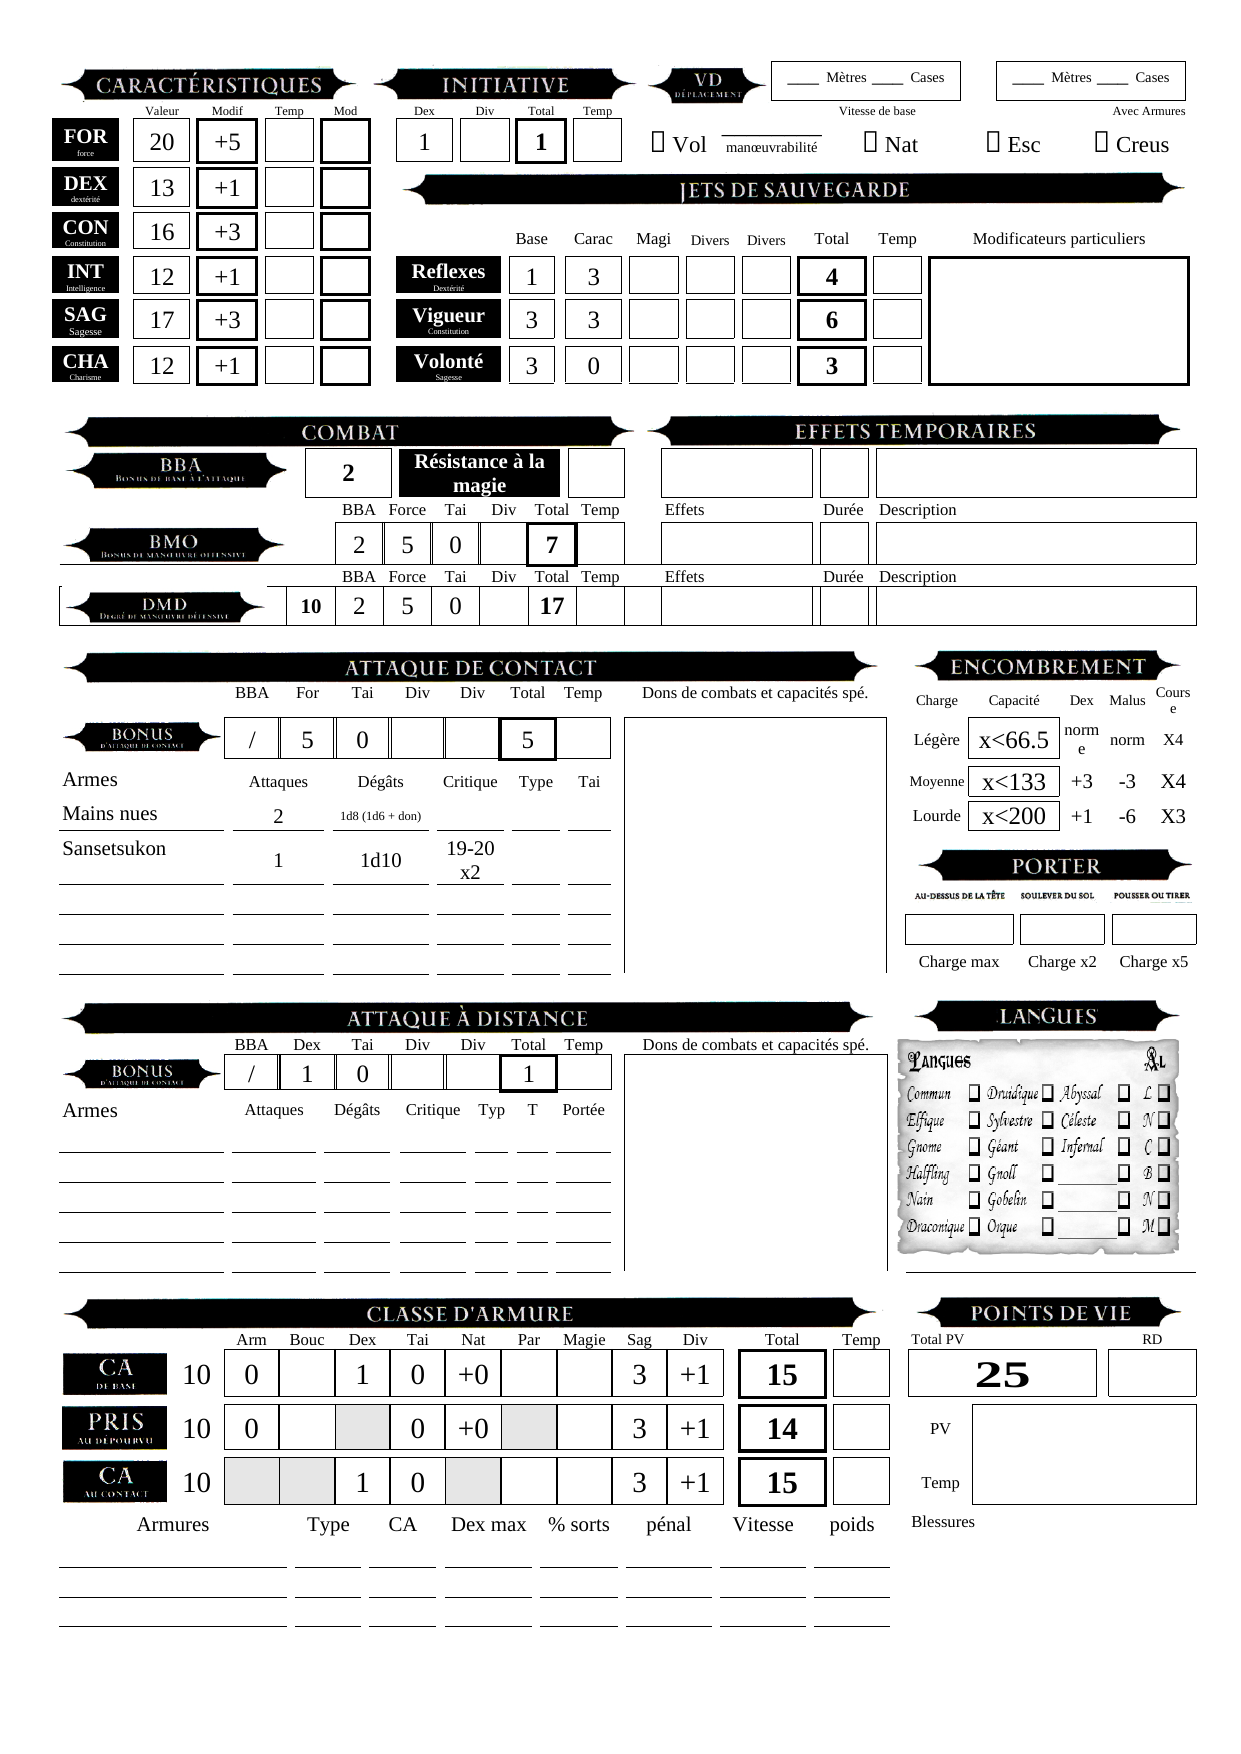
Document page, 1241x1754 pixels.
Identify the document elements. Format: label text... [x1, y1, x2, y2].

table_cell [618, 1573, 626, 1597]
table_cell [287, 1543, 295, 1567]
table_cell [806, 1573, 814, 1597]
table_cell [429, 914, 437, 919]
table_cell [336, 1405, 389, 1449]
table_cell [134, 249, 190, 256]
table_cell [59, 1536, 114, 1543]
table_cell [504, 796, 512, 801]
picture [62, 1352, 167, 1396]
table_cell [887, 766, 905, 796]
table_cell [813, 522, 820, 563]
table_header [622, 104, 640, 118]
table_cell [224, 949, 232, 974]
table_cell [324, 1183, 390, 1187]
table_cell [437, 915, 504, 919]
table_cell [560, 919, 568, 944]
text ___ Mètres ___ Cases [774, 63, 957, 87]
table_cell [611, 1212, 624, 1217]
table_cell [59, 522, 286, 563]
table_cell Charge x5 [1112, 949, 1196, 974]
table_header Avec Armures [996, 104, 1188, 118]
table_cell [512, 889, 560, 914]
table_cell [295, 1543, 361, 1567]
table_cell [622, 248, 629, 256]
table_cell [501, 1505, 557, 1512]
table_cell [554, 248, 565, 256]
table_cell [686, 339, 734, 346]
table_cell Attaques [233, 766, 324, 796]
table_cell [59, 915, 224, 919]
table_cell [390, 1450, 445, 1457]
table_cell [134, 294, 190, 298]
table_cell [324, 1243, 390, 1247]
table_cell [1104, 944, 1112, 949]
table_cell [825, 1449, 833, 1457]
table_cell [370, 338, 396, 346]
table_cell [313, 206, 321, 212]
table_cell [887, 758, 905, 766]
table_cell Volonté Sagesse [396, 346, 501, 382]
table_cell Moyenne [905, 766, 968, 796]
table_cell [369, 1543, 436, 1567]
table_cell [501, 256, 509, 293]
table_cell [475, 1122, 508, 1127]
table_cell [369, 1536, 436, 1543]
table_cell [224, 1217, 232, 1241]
table_cell [556, 1127, 611, 1152]
table_cell [865, 293, 873, 298]
table_header Dex [396, 104, 452, 118]
table_cell [59, 1247, 224, 1271]
table_cell [548, 1217, 556, 1241]
table_cell [611, 796, 624, 801]
table_header Div [445, 1035, 501, 1054]
table_cell [258, 256, 265, 293]
table_cell [735, 256, 742, 293]
table_cell [888, 1217, 906, 1241]
table_cell [611, 1127, 624, 1152]
table_cell [114, 1396, 169, 1404]
table_cell [190, 206, 198, 212]
table_cell [735, 299, 742, 338]
table_cell [622, 299, 629, 338]
table_cell [556, 1157, 611, 1182]
table_cell [1109, 1505, 1154, 1512]
table_cell [436, 1573, 445, 1597]
table_cell [790, 338, 798, 346]
table_cell [739, 1399, 825, 1404]
table_cell [504, 830, 512, 835]
table_cell [833, 1450, 889, 1457]
table_cell [190, 293, 198, 298]
table_cell [574, 119, 621, 161]
table_cell [295, 1536, 361, 1543]
table_cell Reflexes Dextérité [396, 256, 501, 293]
picture [59, 61, 1181, 104]
table_cell [224, 1122, 232, 1127]
table_header Temp [833, 1330, 889, 1349]
table_cell [611, 1247, 624, 1271]
table_header Temp [265, 104, 313, 118]
table_cell [333, 919, 429, 944]
table_cell [447, 1055, 499, 1089]
table_cell [396, 167, 1188, 206]
table_cell [429, 944, 437, 949]
table_cell Effets [662, 565, 812, 586]
table_cell +0 [446, 1350, 500, 1396]
table_cell [548, 1097, 556, 1122]
table_cell [59, 497, 286, 522]
table_cell [554, 293, 565, 298]
table_cell [429, 835, 437, 884]
table_cell [828, 118, 836, 161]
table_cell [437, 885, 504, 889]
table_cell [1097, 1349, 1108, 1396]
table_cell [556, 1247, 611, 1271]
table_cell [504, 944, 512, 949]
table_cell [790, 248, 798, 256]
table_cell [501, 293, 509, 298]
table_cell 12 [134, 347, 189, 382]
table_cell [445, 1536, 532, 1543]
table_cell [611, 717, 624, 758]
table_cell [560, 796, 568, 801]
table_cell 2 [336, 523, 382, 563]
table_cell [324, 884, 332, 889]
table_cell [833, 1397, 889, 1404]
table_cell [888, 1089, 906, 1097]
table_cell [279, 1505, 335, 1512]
table_cell [324, 1153, 390, 1157]
table_header BBA [224, 684, 280, 717]
table_cell [335, 1505, 390, 1512]
table_cell [517, 1157, 548, 1182]
table_cell [501, 248, 509, 256]
table_cell 20 [134, 119, 189, 161]
table_cell [265, 294, 313, 298]
table_cell [908, 1397, 972, 1404]
table_cell [313, 293, 321, 298]
table_cell [905, 945, 1013, 949]
table_cell [532, 1543, 540, 1567]
table_cell [429, 884, 437, 889]
table_cell [324, 949, 332, 974]
table_cell [475, 1217, 508, 1241]
table_cell [712, 1543, 720, 1567]
table_cell [279, 1536, 287, 1543]
table_cell [258, 212, 265, 248]
table_cell [626, 1573, 712, 1597]
table_header Total [501, 1035, 556, 1054]
table_cell [371, 299, 396, 338]
table_cell [618, 1567, 626, 1572]
table_header Temp [556, 1035, 611, 1054]
table_cell 13 [134, 168, 189, 206]
table_cell [888, 1054, 906, 1089]
table_cell [618, 1597, 626, 1602]
table_cell [266, 168, 313, 206]
table_cell [724, 1349, 738, 1396]
table_cell [789, 1504, 839, 1512]
table_cell [557, 718, 610, 758]
table_cell 0 [225, 1405, 278, 1449]
table_cell [287, 1567, 295, 1572]
table_cell [873, 294, 921, 298]
table_cell  Esc [959, 118, 1066, 161]
table_cell [612, 1397, 667, 1404]
table_cell [508, 1152, 517, 1157]
table_cell [906, 915, 1013, 944]
table_cell [548, 1241, 556, 1247]
table_cell [198, 251, 257, 256]
table_cell [626, 1602, 712, 1626]
table_cell [190, 346, 196, 382]
table_cell [335, 1397, 390, 1404]
table_header [825, 1330, 833, 1349]
table_cell 0 [337, 1055, 388, 1089]
table_cell Div [480, 565, 528, 586]
table_cell 5 [385, 523, 430, 563]
table_cell [370, 248, 396, 256]
table_cell [324, 1127, 390, 1152]
table_cell [814, 1602, 889, 1626]
table_cell [578, 523, 624, 563]
table_cell [890, 1602, 908, 1626]
table_cell 7 [529, 525, 574, 563]
table_cell 0 [225, 1350, 278, 1396]
table_cell [667, 1397, 723, 1404]
table_cell [333, 915, 429, 919]
table_cell [501, 338, 509, 346]
table_header BBA [224, 1035, 279, 1054]
table_cell [611, 1182, 624, 1187]
table_cell 0 [433, 523, 478, 563]
table_cell [59, 758, 224, 766]
table_header Tai [335, 684, 390, 717]
table_cell 3 [613, 1405, 666, 1449]
table_cell 10 [169, 1457, 224, 1504]
table_header Magie [557, 1330, 612, 1349]
table_header [392, 449, 399, 497]
table_cell [445, 1602, 532, 1626]
table_cell [517, 1127, 548, 1152]
table_cell [577, 587, 624, 625]
table_cell Modificateurs particuliers [930, 212, 1188, 248]
table_cell [720, 1568, 747, 1572]
table_cell [371, 256, 396, 293]
table_cell [466, 1217, 475, 1241]
table_cell [119, 212, 133, 248]
table_cell [611, 914, 624, 919]
table_header [52, 104, 119, 118]
table_cell [295, 1573, 361, 1597]
table_cell CHA Charisme [52, 346, 119, 382]
table_cell [286, 497, 335, 522]
table_cell [867, 299, 873, 338]
table_cell [369, 1598, 436, 1602]
table_cell [429, 801, 437, 830]
table_cell [874, 300, 921, 338]
table_cell [812, 565, 820, 586]
table_cell [969, 831, 1059, 835]
table_cell [734, 293, 742, 298]
table_cell [568, 949, 611, 974]
table_header [625, 449, 661, 497]
table_header Div [460, 104, 509, 118]
table_cell [265, 339, 313, 346]
table_cell [512, 835, 560, 884]
table_cell 25 [909, 1350, 1096, 1396]
table_cell [501, 1450, 557, 1457]
picture [62, 1056, 221, 1090]
table_cell [314, 118, 320, 161]
table_cell 5 [281, 718, 333, 758]
table_cell [224, 1247, 232, 1271]
table_cell [313, 338, 321, 346]
table_cell [333, 945, 429, 949]
table_cell [429, 889, 437, 914]
table_cell +1 [1060, 801, 1104, 830]
table_cell [508, 1157, 517, 1182]
table_cell [392, 718, 443, 758]
table_cell 1 [518, 121, 564, 161]
table_cell [555, 759, 611, 766]
table_cell [390, 1157, 400, 1182]
table_header Div [445, 684, 500, 717]
table_cell [877, 587, 1196, 625]
picture [62, 1406, 167, 1450]
table_cell [630, 300, 678, 338]
picture [59, 998, 1181, 1035]
table_cell [335, 1450, 390, 1457]
table_cell [233, 831, 324, 835]
table_cell [865, 248, 873, 256]
table_cell [504, 884, 512, 889]
table_cell Blessures [908, 1512, 1196, 1626]
table_header For [280, 684, 335, 717]
table_cell x<200 [969, 802, 1059, 830]
table_header [611, 684, 624, 717]
picture [62, 524, 285, 564]
table_cell [224, 884, 232, 889]
table_cell 1 [336, 1350, 389, 1396]
table_cell [622, 338, 629, 346]
table_cell [400, 1213, 466, 1217]
table_cell [52, 161, 119, 167]
table_cell [1104, 830, 1150, 835]
table_cell [59, 1449, 114, 1457]
table_cell 0 [566, 347, 621, 382]
table_cell [548, 1122, 556, 1127]
table_cell +1 [199, 170, 255, 206]
table_cell [460, 161, 1188, 167]
table_cell [1154, 1397, 1196, 1404]
table_cell [504, 919, 512, 944]
table_cell [747, 1598, 806, 1602]
table_cell [233, 885, 324, 889]
table_cell [59, 1217, 224, 1241]
table_header Temp [555, 684, 611, 717]
table_cell [560, 884, 568, 889]
table_cell 3 [613, 1350, 666, 1396]
table_cell [568, 835, 611, 884]
table_header [662, 449, 812, 497]
table_cell [678, 338, 686, 346]
table_cell 0 [391, 1458, 445, 1504]
table_cell [445, 1573, 532, 1597]
table_cell [280, 1458, 334, 1504]
table_cell % sorts [540, 1512, 618, 1536]
table_cell [224, 796, 232, 801]
table_cell [59, 1089, 224, 1097]
table_cell pénal [626, 1512, 712, 1536]
table_cell [1021, 945, 1104, 949]
table_cell [119, 256, 133, 293]
table_cell [361, 1573, 369, 1597]
table_cell SAG Sagesse [52, 299, 119, 338]
table_cell [821, 523, 868, 563]
table_cell [508, 1247, 517, 1271]
table_cell [502, 1458, 556, 1504]
table_cell Dex max [445, 1512, 532, 1536]
table_cell [436, 1597, 445, 1602]
table_cell [548, 1212, 556, 1217]
table_cell [324, 1217, 390, 1241]
table_cell [224, 1450, 279, 1457]
table_cell [712, 1573, 720, 1597]
table_cell +0 [446, 1405, 501, 1449]
table_cell [517, 1217, 548, 1241]
table_cell [611, 1089, 624, 1097]
table_cell [742, 248, 790, 256]
table_cell [724, 1457, 738, 1504]
table_cell +3 [1060, 766, 1104, 796]
table_cell [611, 766, 624, 796]
table_cell [119, 161, 134, 167]
table_cell [361, 1512, 369, 1536]
table_cell Typ [475, 1097, 508, 1122]
table_cell [622, 118, 640, 161]
table_cell [1105, 914, 1112, 944]
table_cell 3 [800, 349, 864, 382]
table_cell [712, 1597, 720, 1602]
table_cell [501, 1397, 557, 1404]
table_cell [369, 1573, 436, 1597]
table_cell [791, 256, 797, 293]
table_cell [445, 1568, 532, 1572]
table_cell [887, 717, 905, 758]
table_cell [532, 1597, 540, 1602]
table_cell [316, 1247, 324, 1271]
table_cell [119, 338, 134, 346]
table_cell [370, 161, 396, 167]
table_cell [316, 1157, 324, 1182]
picture [59, 1296, 1182, 1330]
table_cell [324, 830, 332, 835]
table_cell [445, 1598, 532, 1602]
table_cell [453, 118, 460, 161]
table_cell [224, 1187, 232, 1212]
table_cell [886, 949, 905, 974]
table_cell [266, 300, 313, 338]
table_header [828, 104, 836, 118]
table_cell [611, 889, 624, 914]
table_cell [316, 1187, 324, 1212]
table_cell [624, 497, 662, 522]
table_cell [59, 889, 224, 914]
table_cell [316, 1122, 324, 1127]
table_cell [560, 835, 568, 884]
table_header Course [1150, 683, 1196, 717]
table_cell [540, 1543, 618, 1567]
table_header [565, 104, 573, 118]
table_cell T [517, 1097, 548, 1122]
table_cell [1013, 949, 1021, 974]
table_cell [190, 256, 196, 293]
table_cell [865, 212, 873, 248]
table_header Charge [905, 684, 969, 717]
table_cell [548, 1187, 556, 1212]
table_cell [466, 1097, 475, 1122]
table_cell [59, 1602, 287, 1626]
table_cell [517, 1183, 548, 1187]
table_cell [1059, 796, 1104, 801]
table_cell [323, 170, 368, 206]
table_cell [517, 1247, 548, 1271]
table_cell Tai [431, 497, 479, 522]
table_cell [827, 1404, 833, 1449]
table_cell [224, 1536, 279, 1543]
table_cell [798, 341, 865, 346]
table_header Dons de combats et capacités spé. [624, 684, 886, 717]
table_cell 0 [432, 587, 479, 625]
table_cell [233, 919, 324, 944]
table_cell [400, 1122, 466, 1127]
table_cell [922, 346, 928, 382]
table_cell Durée [820, 498, 868, 522]
table_cell Total [528, 567, 576, 586]
table_cell [624, 565, 662, 586]
table_cell [225, 1458, 279, 1504]
table_cell [969, 759, 1059, 766]
table_cell [390, 1241, 400, 1247]
table_cell [333, 831, 429, 835]
table_cell [59, 1349, 169, 1396]
table_cell [437, 831, 504, 835]
table_cell [224, 830, 232, 835]
table_cell [568, 831, 611, 835]
table_cell [798, 248, 865, 256]
table_cell 15 [741, 1460, 824, 1504]
table_header Temp [573, 104, 622, 118]
table_cell [554, 338, 565, 346]
table_cell [280, 1405, 335, 1449]
table_cell [922, 299, 928, 338]
table_header [509, 104, 517, 118]
table_cell [568, 801, 611, 830]
table_cell [888, 1152, 906, 1157]
table_cell [887, 835, 905, 884]
table_cell [890, 1449, 908, 1457]
table_cell [232, 1243, 316, 1247]
table_cell [888, 1187, 906, 1212]
table_cell 0 [337, 718, 388, 758]
table_header Nat [445, 1330, 501, 1349]
table_cell [565, 248, 622, 256]
table_cell Divers [686, 212, 734, 248]
table_cell [436, 1536, 445, 1543]
table_cell [501, 299, 509, 338]
table_cell [611, 1187, 624, 1212]
table_cell [316, 1217, 324, 1241]
table_cell [445, 1505, 501, 1512]
table_cell [874, 257, 921, 293]
table_cell [865, 338, 873, 346]
table_cell 16 [134, 213, 189, 248]
table_cell Charge max [905, 949, 1013, 974]
table_cell [313, 161, 321, 167]
table_cell Armures [59, 1512, 287, 1536]
table_cell [190, 212, 196, 248]
table_cell Portée [556, 1097, 611, 1122]
table_header Total [500, 684, 555, 717]
table_cell +1 [668, 1350, 723, 1396]
table_cell [540, 1573, 618, 1597]
table_cell [321, 341, 369, 346]
table_cell [512, 919, 560, 944]
table_cell [532, 1512, 540, 1536]
table_cell FOR force [52, 118, 119, 161]
table_cell [969, 797, 1059, 801]
table_cell [333, 885, 429, 889]
table_cell [224, 1397, 279, 1404]
table_cell [333, 889, 429, 914]
text ___ Mètres ___ Cases [999, 63, 1182, 87]
table_cell [396, 212, 501, 248]
table_cell 10 [287, 587, 335, 625]
table_cell [279, 1450, 335, 1457]
table_cell [806, 1536, 814, 1543]
table_cell 1 [336, 1458, 389, 1504]
table_cell [396, 206, 501, 212]
table_cell [560, 801, 568, 830]
table_cell [887, 944, 905, 949]
table_cell [509, 294, 554, 298]
table_header Valeur [134, 104, 190, 118]
table_cell [257, 206, 265, 212]
table_cell [622, 256, 629, 293]
table_cell [134, 207, 190, 212]
table_cell [390, 1217, 400, 1241]
table_cell [532, 1602, 540, 1626]
table_cell x<133 [969, 767, 1059, 796]
table_cell 15 [741, 1352, 824, 1396]
table_cell [827, 1457, 833, 1504]
table_header Vitesse de base [836, 104, 996, 118]
table_cell [560, 949, 568, 974]
table_cell [667, 1505, 723, 1512]
table_cell +1 [199, 349, 255, 382]
table_cell [890, 1504, 908, 1512]
table_cell PV [908, 1404, 972, 1449]
table_cell [232, 1213, 316, 1217]
table_cell / [225, 718, 278, 758]
table_cell [232, 1247, 316, 1271]
table_cell [720, 1602, 806, 1626]
table_cell [466, 1157, 475, 1182]
table_cell [873, 339, 921, 346]
table_cell [369, 1568, 436, 1572]
table_cell [59, 1243, 224, 1247]
table_cell 0 [391, 1405, 444, 1449]
table_cell [370, 293, 396, 298]
table_cell [742, 339, 790, 346]
table_cell [1021, 915, 1104, 944]
table_cell [280, 1350, 334, 1396]
table_cell [287, 1597, 295, 1602]
table_cell [445, 1543, 532, 1567]
table_header Bouc [279, 1330, 335, 1349]
table_cell [825, 1396, 833, 1404]
table_cell [169, 1504, 224, 1512]
table_cell [687, 257, 734, 293]
table_cell  Creus [1074, 118, 1188, 161]
table_cell Carac [565, 212, 622, 248]
table_cell [834, 1458, 889, 1504]
table_cell [556, 1122, 611, 1127]
table_cell [169, 1568, 224, 1572]
table_cell [224, 1568, 279, 1572]
table_header Div [390, 1035, 445, 1054]
table_cell [724, 1404, 738, 1449]
table_cell 1 [281, 1055, 334, 1089]
table_header Résistance à la magie [399, 449, 560, 497]
table_cell [59, 1573, 287, 1597]
table_cell [1063, 1505, 1109, 1512]
table_cell [429, 796, 437, 801]
table_cell [611, 835, 624, 884]
table_cell [390, 1122, 400, 1127]
table_cell [887, 889, 905, 914]
table_header Modif [198, 104, 257, 118]
table_cell [867, 256, 873, 293]
table_cell +1 [668, 1405, 723, 1449]
table_cell [1059, 758, 1104, 766]
table_cell [890, 1536, 908, 1543]
table_cell [508, 1182, 517, 1187]
table_cell [257, 293, 265, 298]
table_cell [224, 801, 232, 830]
table_cell Dégâts [333, 766, 429, 796]
table_cell [556, 1217, 611, 1241]
table_header Total [517, 104, 565, 118]
table_cell [611, 1122, 624, 1127]
table_cell [59, 1457, 169, 1504]
table_cell [890, 1404, 908, 1449]
table_cell 10 [169, 1404, 224, 1449]
table_cell [232, 1183, 316, 1187]
table_cell [475, 1183, 508, 1187]
table_cell [887, 919, 905, 944]
table_cell [554, 212, 565, 248]
table_cell [287, 1536, 295, 1543]
table_cell [466, 1241, 475, 1247]
table_cell [333, 949, 429, 974]
table_header [569, 449, 624, 497]
table_header Div [667, 1330, 723, 1349]
table_cell [905, 758, 969, 766]
table_cell [169, 1536, 224, 1543]
table_cell [739, 1453, 825, 1457]
table_cell [568, 945, 611, 949]
table_cell [324, 1247, 390, 1271]
table_cell [190, 118, 196, 161]
table_cell [314, 167, 320, 206]
table_cell [662, 523, 812, 563]
table_cell [1063, 1396, 1109, 1404]
table_cell [712, 1567, 720, 1572]
table_cell [739, 1507, 789, 1512]
table_cell [437, 945, 504, 949]
table_cell X4 [1150, 766, 1196, 796]
table_cell [888, 1122, 906, 1127]
table_cell [257, 161, 265, 167]
table_cell [1150, 796, 1196, 801]
table_cell [888, 1212, 906, 1217]
table_header Malus [1104, 684, 1150, 717]
table_cell [560, 830, 568, 835]
table_cell [390, 1090, 445, 1097]
table_cell [323, 215, 368, 248]
table_cell [548, 1182, 556, 1187]
table_cell [324, 835, 332, 884]
table_cell [266, 213, 313, 248]
table_cell [232, 1122, 316, 1127]
table_cell [679, 299, 686, 338]
table_cell [324, 1187, 390, 1212]
table_cell [890, 1567, 908, 1572]
table_cell [446, 718, 498, 758]
table_cell [257, 248, 265, 256]
table_header [813, 449, 820, 497]
table_cell [890, 1597, 908, 1602]
table_cell [612, 1450, 667, 1457]
table_cell [287, 1512, 295, 1536]
table_cell [890, 1512, 908, 1536]
table_cell [59, 796, 224, 801]
table_cell [931, 259, 1187, 382]
table_cell 3 [566, 300, 621, 338]
table_cell [390, 759, 445, 766]
table_cell 1 [397, 119, 452, 161]
table_cell [119, 346, 133, 382]
table_cell [905, 835, 1196, 914]
table_cell BBA [335, 498, 383, 522]
table_header Dons de combats et capacités spé. [625, 1035, 887, 1054]
table_cell [1013, 944, 1021, 949]
table_cell Temp [908, 1457, 972, 1504]
table_cell Temp [576, 565, 624, 586]
table_cell [466, 1182, 475, 1187]
table_cell [59, 717, 224, 758]
table_cell [335, 1090, 390, 1097]
table_cell [501, 1093, 556, 1097]
table_cell 17 [134, 300, 189, 338]
table_cell 1 [233, 835, 324, 884]
table_cell [224, 1157, 232, 1182]
table_cell norme [1060, 717, 1104, 758]
table_cell [1104, 758, 1150, 766]
table_cell [517, 1122, 548, 1127]
table_cell norm [1104, 717, 1150, 758]
table_header Capacité [969, 684, 1059, 717]
table_cell [565, 294, 622, 298]
table_cell [612, 1505, 667, 1512]
table_cell 4 [800, 259, 864, 293]
table_cell [624, 718, 886, 974]
table_cell [316, 1127, 324, 1152]
table_cell [400, 1183, 466, 1187]
table_cell [814, 1573, 889, 1597]
table_cell [806, 1602, 814, 1626]
table_cell 12 [134, 257, 189, 293]
table_cell [973, 1405, 1196, 1504]
table_cell [510, 118, 515, 161]
table_cell [508, 1127, 517, 1152]
table_cell [1113, 915, 1196, 944]
table_cell Temp [576, 498, 624, 522]
table_cell [224, 1182, 232, 1187]
table_header [821, 449, 868, 497]
table_cell [258, 118, 265, 161]
table_cell [475, 1157, 508, 1182]
table_cell [890, 1349, 908, 1396]
table_cell 0 [391, 1350, 444, 1396]
table_header [119, 104, 134, 118]
table_header [886, 684, 905, 717]
table_cell [224, 1241, 232, 1247]
table_cell [568, 885, 611, 889]
table_cell [190, 338, 198, 346]
table_cell BBA [335, 565, 383, 586]
table_cell -6 [1104, 801, 1150, 830]
table_cell [371, 167, 396, 206]
table_cell [59, 945, 224, 949]
table_cell [611, 884, 624, 889]
table_cell Vitesse [720, 1512, 806, 1536]
table_cell [558, 1458, 611, 1504]
table_cell [611, 801, 624, 830]
table_cell [390, 1152, 400, 1157]
table_cell [316, 1097, 324, 1122]
table_cell 1 [502, 1057, 555, 1089]
table_cell Légère [905, 717, 968, 758]
table_header [169, 1330, 224, 1349]
table_cell [233, 915, 324, 919]
table_cell [532, 1573, 540, 1597]
table_cell [475, 1153, 508, 1157]
table_cell [712, 1602, 720, 1626]
table_header [313, 104, 321, 118]
table_cell [258, 346, 265, 382]
table_cell [679, 256, 686, 293]
table_cell [630, 339, 678, 346]
table_cell [333, 796, 429, 801]
table_header [286, 449, 305, 497]
table_cell DEX dextérité [52, 167, 119, 206]
table_cell [190, 161, 198, 167]
table_cell [612, 1054, 624, 1089]
table_cell [316, 1152, 324, 1157]
table_cell Critique [437, 766, 504, 796]
table_cell [1109, 1397, 1154, 1404]
table_cell [867, 346, 873, 382]
table_cell [560, 889, 568, 914]
table_cell [224, 1127, 232, 1152]
table_cell [224, 835, 232, 884]
table_cell / [225, 1055, 277, 1089]
table_cell [890, 1573, 908, 1597]
table_cell Attaques [232, 1097, 316, 1122]
table_cell [316, 1241, 324, 1247]
table_cell [517, 1213, 548, 1217]
table_cell [630, 294, 678, 298]
table_cell [52, 206, 119, 212]
table_cell [678, 212, 686, 248]
table_cell [280, 759, 335, 766]
table_cell poids [814, 1512, 889, 1536]
table_cell [890, 1543, 908, 1567]
table_cell [324, 1213, 390, 1217]
table_cell [59, 1187, 224, 1212]
table_cell [1150, 758, 1196, 766]
table_cell [59, 1127, 224, 1152]
table_cell [279, 1090, 335, 1097]
table_cell 1d10 [333, 835, 429, 884]
table_cell [224, 914, 232, 919]
table_header [59, 1330, 169, 1349]
picture [62, 720, 221, 753]
table_cell [446, 1458, 500, 1504]
table_cell [567, 118, 573, 161]
table_cell [475, 1247, 508, 1271]
table_header [877, 449, 1196, 497]
table_cell [888, 1182, 906, 1187]
table_cell [630, 248, 678, 256]
table_cell [224, 944, 232, 949]
table_cell Base [509, 212, 554, 248]
table_cell [369, 1602, 436, 1626]
table_cell [361, 1567, 369, 1572]
table_cell [868, 497, 876, 522]
table_cell [618, 1602, 626, 1626]
table_header Total PV [908, 1330, 1096, 1349]
table_cell [52, 293, 119, 298]
table_cell [720, 1543, 806, 1567]
table_header [370, 104, 396, 118]
table_cell [834, 1350, 889, 1396]
table_cell Description [876, 565, 1196, 586]
table_cell [890, 1396, 908, 1404]
table_cell [611, 1097, 624, 1122]
table_cell [678, 248, 686, 256]
table_cell [687, 300, 734, 338]
table_cell [466, 1127, 475, 1152]
table_cell [266, 257, 313, 293]
table_cell [558, 1405, 611, 1449]
table_cell [509, 339, 554, 346]
table_header [611, 1035, 624, 1054]
table_cell [548, 1157, 556, 1182]
table_cell [461, 119, 509, 161]
table_cell Critique [400, 1097, 466, 1122]
table_cell [324, 944, 332, 949]
table_cell [466, 1152, 475, 1157]
table_cell [314, 212, 320, 248]
table_cell [224, 889, 232, 914]
table_header [560, 449, 568, 497]
table_cell [508, 1241, 517, 1247]
table_cell [517, 1153, 548, 1157]
table_cell [437, 919, 504, 944]
table_cell [626, 1568, 712, 1572]
table_cell 6 [800, 302, 864, 338]
table_cell [52, 248, 119, 256]
table_cell Force [383, 565, 431, 586]
table_cell [1150, 830, 1196, 835]
table_cell x<66.5 [969, 718, 1059, 758]
table_cell [59, 1396, 114, 1404]
table_cell Div [480, 497, 528, 522]
table_cell [556, 1183, 611, 1187]
table_cell [224, 759, 280, 766]
table_header [890, 1330, 908, 1349]
table_cell INT Intelligence [52, 256, 119, 293]
table_cell [813, 587, 820, 625]
table_cell [517, 1187, 548, 1212]
table_cell [361, 1536, 369, 1543]
table_cell [679, 346, 686, 382]
table_cell Dégâts [324, 1097, 390, 1122]
table_cell Magi [630, 212, 678, 248]
table_cell [622, 212, 629, 248]
table_cell [314, 346, 320, 382]
table_cell [630, 257, 678, 293]
table_cell Type [295, 1512, 361, 1536]
table_cell [59, 1504, 114, 1512]
table_cell [475, 1127, 508, 1152]
table_cell Vigueur Constitution [396, 299, 501, 338]
table_cell [504, 949, 512, 974]
table_cell [560, 914, 568, 919]
table_cell [626, 1536, 712, 1543]
table_cell [1112, 945, 1196, 949]
table_cell [59, 1213, 224, 1217]
table_cell [1104, 796, 1150, 801]
table_cell [475, 1213, 508, 1217]
table_cell [720, 1573, 806, 1597]
table_cell [390, 1097, 400, 1122]
table_cell [667, 1450, 723, 1457]
table_cell [611, 830, 624, 835]
table_cell [502, 1350, 556, 1396]
table_cell +3 [199, 302, 255, 338]
table_cell [512, 831, 560, 835]
table_cell [396, 248, 501, 256]
table_cell [324, 1122, 390, 1127]
table_cell [921, 338, 928, 346]
picture [59, 649, 1182, 684]
table_cell [361, 1602, 369, 1626]
table_cell [501, 346, 509, 382]
table_cell Total [798, 212, 865, 248]
table_cell 3 [566, 257, 621, 293]
table_cell Armes [59, 766, 224, 796]
table_cell [1154, 1505, 1196, 1512]
picture [59, 409, 1181, 494]
table_header [453, 104, 460, 118]
table_cell [400, 1217, 466, 1241]
table_cell [114, 1449, 169, 1457]
table_cell [611, 758, 624, 766]
table_cell +1 [199, 259, 255, 293]
table_cell [233, 889, 324, 914]
table_cell [548, 1152, 556, 1157]
table_cell 10 [169, 1349, 224, 1396]
table_cell [114, 1536, 169, 1543]
table_cell [560, 944, 568, 949]
table_cell [565, 339, 622, 346]
table_cell 1d8 (1d6 + don) [333, 801, 429, 830]
table_header RD [1109, 1330, 1196, 1349]
table_cell [555, 256, 565, 293]
table_cell [361, 1597, 369, 1602]
table_cell Armes [59, 1097, 224, 1122]
picture [62, 586, 267, 625]
table_cell [233, 945, 324, 949]
table_cell +5 [199, 121, 255, 161]
table_header Total [739, 1330, 825, 1349]
table_cell [1059, 830, 1104, 835]
table_cell [557, 1450, 612, 1457]
table_cell [512, 915, 560, 919]
table_cell  Vol [640, 118, 715, 161]
table_cell [501, 206, 509, 212]
table_cell [806, 1567, 814, 1572]
table_cell Type [512, 766, 560, 796]
table_cell [437, 796, 504, 801]
table_cell [734, 338, 742, 346]
table_cell [814, 1598, 889, 1602]
table_cell [324, 1157, 390, 1182]
table_cell [279, 1397, 335, 1404]
table_cell [233, 949, 324, 974]
table_cell [973, 1397, 1063, 1404]
table_cell [429, 830, 437, 835]
table_cell [812, 497, 820, 522]
table_cell [59, 1122, 224, 1127]
table_cell [555, 299, 565, 338]
table_cell [548, 1127, 556, 1152]
table_cell [611, 1241, 624, 1247]
table_cell [59, 1598, 114, 1602]
table_cell 3 [510, 347, 554, 382]
table_cell [59, 919, 224, 944]
table_cell [400, 1153, 466, 1157]
table_cell [436, 1567, 445, 1572]
table_cell [504, 914, 512, 919]
table_cell [869, 587, 876, 625]
table_cell 3 [510, 300, 554, 338]
table_cell [169, 1449, 224, 1457]
table_cell [556, 1187, 611, 1212]
table_cell [556, 1090, 611, 1097]
table_cell [868, 565, 876, 586]
table_cell X4 [1150, 717, 1196, 758]
table_cell [396, 162, 452, 167]
table_cell [400, 1243, 466, 1247]
table_cell [390, 1187, 400, 1212]
table_cell 1 [510, 257, 554, 293]
table_cell [839, 1505, 889, 1512]
table_cell [466, 1122, 475, 1127]
table_cell [611, 1152, 624, 1157]
table_cell 3 [613, 1458, 666, 1504]
table_cell [335, 759, 390, 766]
table_cell [190, 167, 196, 206]
table_cell [233, 796, 324, 801]
table_cell [119, 299, 133, 338]
table_cell [827, 1349, 833, 1396]
table_cell [59, 1568, 114, 1572]
table_cell [890, 1457, 908, 1504]
table_cell [747, 1568, 806, 1572]
table_cell [266, 119, 313, 161]
table_cell [869, 522, 876, 563]
table_cell [59, 1404, 169, 1449]
table_cell Mains nues [59, 801, 224, 830]
table_header [190, 104, 198, 118]
table_header [640, 104, 715, 118]
table_cell [622, 346, 629, 382]
table_cell [532, 1536, 540, 1543]
table_cell [119, 293, 134, 298]
table_header [887, 1035, 906, 1054]
table_cell [59, 885, 224, 889]
table_cell [134, 162, 190, 167]
table_cell [224, 766, 232, 796]
table_cell [922, 256, 928, 293]
table_cell [436, 1602, 445, 1626]
table_cell [324, 914, 332, 919]
table_cell [324, 889, 332, 914]
table_cell [626, 1598, 712, 1602]
table_cell [734, 212, 742, 248]
table_cell [265, 249, 313, 256]
table_cell [59, 1543, 287, 1567]
table_cell [267, 587, 286, 625]
table_cell [512, 885, 560, 889]
table_cell [466, 1212, 475, 1217]
table_cell [905, 796, 969, 801]
table_cell [436, 1543, 445, 1567]
table_cell [323, 349, 368, 382]
table_cell [224, 1097, 232, 1122]
table_cell [371, 212, 396, 248]
table_cell [509, 206, 1188, 212]
table_header Par [501, 1330, 557, 1349]
table_cell [806, 1512, 814, 1536]
table_cell [508, 1217, 517, 1241]
table_cell -3 [1104, 766, 1150, 796]
table_cell [59, 949, 224, 974]
table_cell [1104, 949, 1112, 974]
table_cell [429, 919, 437, 944]
table_cell [557, 1505, 612, 1512]
table_cell [437, 949, 504, 974]
table_cell [371, 118, 396, 161]
table_header [1096, 1330, 1109, 1349]
table_cell [59, 1183, 224, 1187]
table_cell [568, 889, 611, 914]
table_cell [791, 299, 797, 338]
picture [62, 1460, 167, 1504]
table_cell [286, 522, 335, 563]
table_cell 5 [502, 720, 554, 758]
table_cell [734, 248, 742, 256]
table_cell [618, 1543, 626, 1567]
table_header Arm [224, 1330, 279, 1349]
table_header Div [390, 684, 445, 717]
table_cell [295, 1602, 361, 1626]
table_cell [295, 1598, 361, 1602]
table_cell [874, 347, 921, 382]
table_header Mod [321, 104, 369, 118]
table_cell [630, 347, 678, 382]
table_cell [224, 919, 232, 944]
table_cell Effets [662, 498, 812, 522]
table_cell [321, 251, 369, 256]
table_cell [59, 1054, 224, 1089]
table_cell [618, 1536, 626, 1543]
table_cell [316, 1212, 324, 1217]
table_cell [232, 1127, 316, 1152]
table_cell [821, 587, 868, 625]
table_cell [119, 118, 133, 161]
table_cell [224, 1505, 279, 1512]
table_cell [887, 796, 905, 801]
table_cell Temp [873, 212, 921, 248]
table_cell [611, 1217, 624, 1241]
table_cell [324, 796, 332, 801]
table_cell [555, 346, 565, 382]
table_cell [512, 796, 560, 801]
table_cell [437, 889, 504, 914]
table_cell [190, 248, 198, 256]
table_cell [508, 1187, 517, 1212]
table_cell [390, 1212, 400, 1217]
table_cell [370, 206, 396, 212]
table_cell [501, 212, 509, 248]
table_cell Total [528, 497, 576, 522]
table_cell [556, 1243, 611, 1247]
table_cell [502, 1405, 556, 1449]
table_cell [286, 565, 335, 586]
table_cell Charge x2 [1021, 949, 1104, 974]
table_cell [400, 1247, 466, 1271]
table_cell [888, 1247, 906, 1271]
table_cell Force [383, 497, 431, 522]
table_cell [687, 347, 734, 382]
table_cell [678, 293, 686, 298]
table_cell [224, 1598, 279, 1602]
table_cell [232, 1157, 316, 1182]
table_cell [232, 1187, 316, 1212]
table_cell [114, 1504, 169, 1512]
table_cell [316, 1182, 324, 1187]
table_header [59, 449, 286, 497]
table_cell Durée [820, 565, 868, 586]
table_cell [806, 1543, 814, 1567]
table_header Tai [390, 1330, 445, 1349]
table_cell [475, 1187, 508, 1212]
table_cell CA [369, 1512, 436, 1536]
table_cell [481, 523, 526, 563]
table_header [906, 1035, 1196, 1271]
table_cell [287, 1573, 295, 1597]
table_cell [429, 949, 437, 974]
table_cell [888, 1241, 906, 1247]
table_cell [557, 1397, 612, 1404]
table_cell [224, 1090, 279, 1097]
table_cell [548, 1247, 556, 1271]
table_cell [877, 523, 1196, 563]
table_cell [258, 299, 265, 338]
table_cell [626, 1543, 712, 1567]
table_cell [742, 294, 790, 298]
table_cell [436, 1512, 445, 1536]
table_cell [625, 522, 661, 563]
table_cell +1 [668, 1458, 723, 1504]
table_cell [390, 1247, 400, 1271]
table_cell 5 [384, 587, 431, 625]
table_cell [908, 1449, 972, 1457]
table_header Dex [1059, 684, 1104, 717]
table_cell [806, 1597, 814, 1602]
table_cell [1109, 1350, 1196, 1396]
table_cell [323, 302, 368, 338]
table_cell [429, 766, 437, 796]
table_cell [790, 212, 798, 248]
table_cell [944, 118, 959, 161]
table_cell [445, 759, 500, 766]
table_cell [114, 1568, 169, 1572]
table_cell [517, 1243, 548, 1247]
table_header [59, 684, 224, 717]
table_cell [190, 299, 196, 338]
table_cell 2 [336, 587, 383, 625]
table_cell [540, 1536, 618, 1543]
table_cell [888, 1127, 906, 1152]
table_cell [743, 300, 790, 338]
table_cell [712, 1512, 720, 1536]
table_cell [396, 293, 501, 298]
table_cell [540, 1598, 618, 1602]
table_cell [224, 1152, 232, 1157]
table_cell [169, 1396, 224, 1404]
table_cell Tai [568, 766, 611, 796]
table_cell [508, 1122, 517, 1127]
table_cell [314, 256, 320, 293]
table_cell [400, 1127, 466, 1152]
table_cell [611, 1157, 624, 1182]
table_cell 19-20 x2 [437, 835, 504, 884]
table_cell [265, 162, 313, 167]
table_cell  Nat [836, 118, 944, 161]
table_cell X3 [1150, 801, 1196, 830]
table_cell [232, 1153, 316, 1157]
table_cell [887, 914, 905, 919]
table_cell [265, 207, 313, 212]
table_cell [814, 1568, 889, 1572]
table_cell [59, 1157, 224, 1182]
table_cell [287, 1602, 295, 1626]
table_cell [512, 801, 560, 830]
table_cell [618, 1512, 626, 1536]
table_cell [888, 1157, 906, 1182]
table_cell [114, 1598, 169, 1602]
table_header [257, 104, 265, 118]
table_cell [134, 339, 190, 346]
table_cell [323, 121, 368, 161]
table_cell [568, 796, 611, 801]
table_cell [466, 1187, 475, 1212]
table_cell [508, 1212, 517, 1217]
table_cell [390, 1505, 445, 1512]
table_cell [390, 1127, 400, 1152]
table_cell [743, 257, 790, 293]
table_cell [512, 949, 560, 974]
table_cell [504, 801, 512, 830]
table_cell [814, 1536, 889, 1543]
table_header Sag [612, 1330, 667, 1349]
table_cell [834, 1405, 889, 1449]
table_cell [625, 1055, 887, 1271]
table_cell [556, 1213, 611, 1217]
table_cell [558, 1055, 611, 1089]
table_cell [611, 949, 624, 974]
table_cell [169, 1598, 224, 1602]
table_cell [119, 167, 133, 206]
table_cell [686, 294, 734, 298]
table_cell [1014, 914, 1020, 944]
table_cell Sansetsukon [59, 835, 224, 884]
table_cell [720, 1598, 747, 1602]
table_cell [257, 338, 265, 346]
table_cell [1066, 118, 1074, 161]
table_cell [119, 206, 134, 212]
table_cell [504, 889, 512, 914]
table_cell [504, 766, 512, 796]
table_header [869, 449, 876, 497]
table_header [723, 1330, 739, 1349]
table_cell [560, 766, 568, 796]
table_cell [905, 830, 969, 835]
table_cell [295, 1568, 361, 1572]
table_cell [888, 1097, 906, 1122]
table_cell [723, 1396, 739, 1404]
table_header [59, 1035, 224, 1054]
table_cell [400, 1187, 466, 1212]
table_cell +3 [199, 215, 255, 248]
table_cell [314, 299, 320, 338]
table_cell [723, 1449, 739, 1457]
table_cell [52, 338, 119, 346]
table_cell [324, 919, 332, 944]
table_cell [743, 347, 790, 382]
table_cell 14 [741, 1407, 824, 1449]
table_cell [396, 338, 501, 346]
table_cell [509, 248, 554, 256]
table_cell [232, 1217, 316, 1241]
table_cell [712, 1536, 720, 1543]
table_cell [313, 248, 321, 256]
table_cell [558, 1350, 611, 1396]
table_cell [508, 1097, 517, 1122]
table_cell [686, 248, 734, 256]
table_cell [930, 248, 1188, 256]
table_cell Description [876, 498, 1196, 522]
table_cell [59, 565, 286, 586]
table_cell [887, 830, 905, 835]
table_cell [445, 1090, 501, 1097]
table_cell Tai [431, 565, 479, 586]
table_cell [445, 1450, 501, 1457]
table_cell [437, 801, 504, 830]
table_header Dex [335, 1330, 390, 1349]
table_header Dex [279, 1035, 335, 1054]
table_cell CON Constitution [52, 212, 119, 248]
table_cell [392, 1055, 443, 1089]
table_cell [611, 944, 624, 949]
table_header 2 [306, 449, 391, 497]
table_cell [556, 1153, 611, 1157]
table_cell [59, 1153, 224, 1157]
table_cell [921, 248, 929, 256]
table_cell [625, 587, 661, 625]
table_cell [611, 919, 624, 944]
table_cell [723, 1504, 739, 1512]
table_cell [198, 341, 257, 346]
table_cell [540, 1602, 618, 1626]
table_cell [466, 1247, 475, 1271]
table_cell [119, 248, 134, 256]
table_cell [791, 346, 797, 382]
table_cell [887, 884, 905, 889]
table_cell [568, 915, 611, 919]
table_cell [720, 1536, 806, 1543]
table_cell [504, 835, 512, 884]
table_cell [540, 1568, 618, 1572]
table_cell [324, 766, 332, 796]
table_header ________manœuvrabilité [715, 104, 828, 161]
table_cell [480, 587, 528, 625]
table_cell 17 [529, 587, 576, 625]
table_cell [568, 919, 611, 944]
table_cell [59, 831, 224, 835]
table_cell [735, 346, 742, 382]
table_cell [500, 761, 555, 766]
table_cell [973, 1505, 1063, 1512]
table_cell [887, 801, 905, 830]
table_cell [323, 259, 368, 293]
picture [908, 846, 1193, 903]
table_cell [512, 945, 560, 949]
table_cell [258, 167, 265, 206]
table_cell [390, 1397, 445, 1404]
table_cell 2 [233, 801, 324, 830]
picture [399, 169, 1185, 206]
table_cell Lourde [905, 801, 968, 830]
table_cell [371, 346, 396, 382]
table_cell [921, 212, 929, 248]
table_cell [400, 1157, 466, 1182]
table_cell [873, 248, 921, 256]
table_cell [361, 1543, 369, 1567]
table_header Tai [335, 1035, 390, 1054]
table_cell [662, 587, 812, 625]
table_cell [266, 347, 313, 382]
table_cell [453, 161, 460, 167]
table_cell [790, 293, 798, 298]
table_cell [445, 1397, 501, 1404]
table_cell [390, 1182, 400, 1187]
table_cell [475, 1243, 508, 1247]
table_cell [908, 1504, 972, 1512]
table_cell [532, 1567, 540, 1572]
table_cell [224, 1212, 232, 1217]
table_cell Divers [742, 212, 790, 248]
table_cell [814, 1543, 889, 1567]
table_cell [324, 801, 332, 830]
